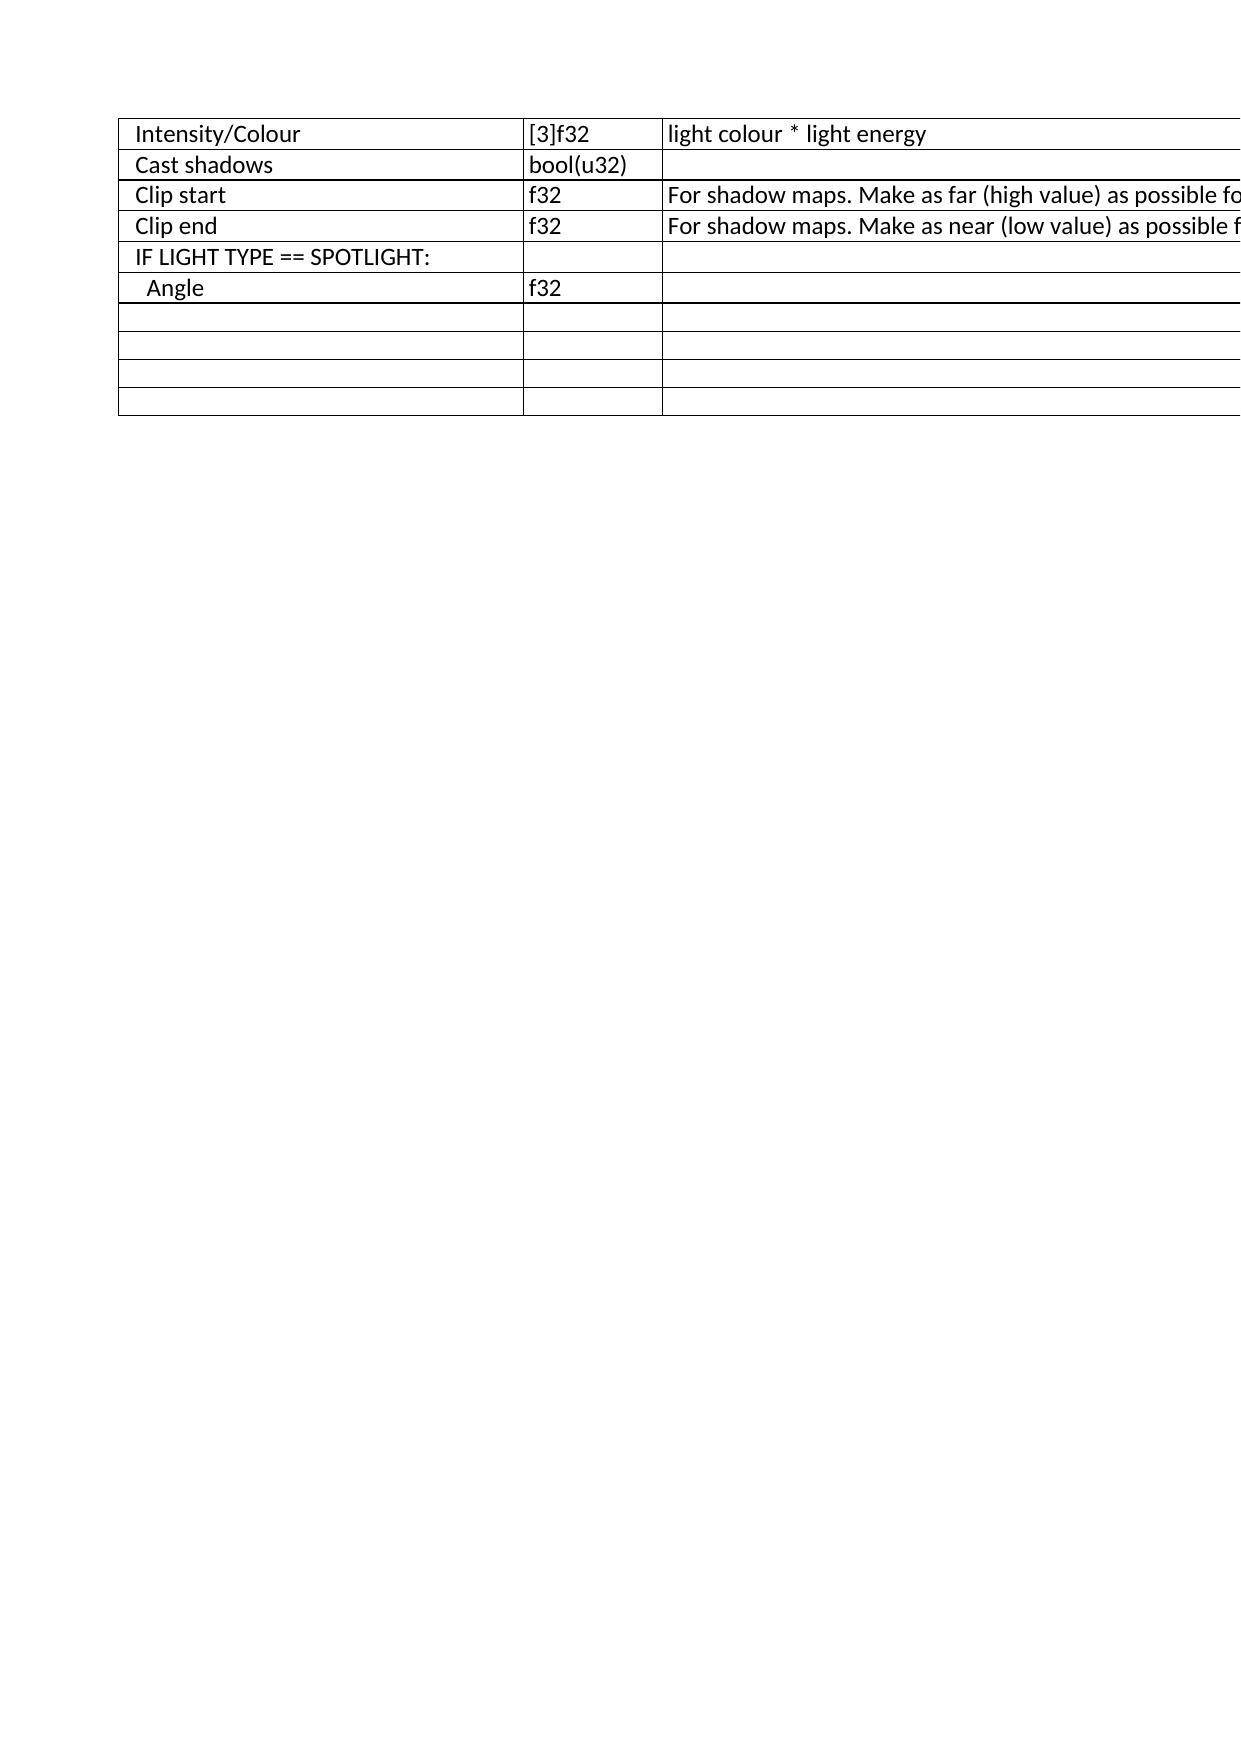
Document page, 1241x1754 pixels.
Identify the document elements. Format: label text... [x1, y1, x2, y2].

table_cell [524, 332, 662, 359]
table_cell Angle [119, 273, 523, 302]
table_cell Cast shadows [119, 150, 523, 179]
table_cell [663, 304, 1240, 331]
table_cell [663, 360, 1240, 387]
table_cell [3]f32 [524, 119, 662, 149]
table_cell Clip end [119, 211, 523, 241]
table_cell f32 [524, 211, 662, 241]
table_cell [524, 304, 662, 331]
table_cell [524, 242, 662, 272]
table_cell light colour * light energy [663, 119, 1240, 149]
table_cell [119, 388, 523, 415]
table_cell [524, 360, 662, 387]
table_cell [663, 150, 1240, 179]
table_cell [663, 242, 1240, 272]
table_cell bool(u32) [524, 150, 662, 179]
table_cell [663, 332, 1240, 359]
table_cell For shadow maps. Make as near (low value) as possible for best shadow quality [663, 211, 1240, 241]
table_cell For shadow maps. Make as far (high value) as possible for best shadow quality. [663, 181, 1240, 210]
table_cell [524, 388, 662, 415]
table_cell [663, 388, 1240, 415]
table_cell f32 [524, 181, 662, 210]
table_cell [119, 304, 523, 331]
table_cell [119, 360, 523, 387]
table_cell [663, 273, 1240, 302]
table_cell Intensity/Colour [119, 119, 523, 149]
table_cell [119, 332, 523, 359]
table_cell IF LIGHT TYPE == SPOTLIGHT: [119, 242, 523, 272]
table_cell Clip start [119, 181, 523, 210]
table_cell f32 [524, 273, 662, 302]
